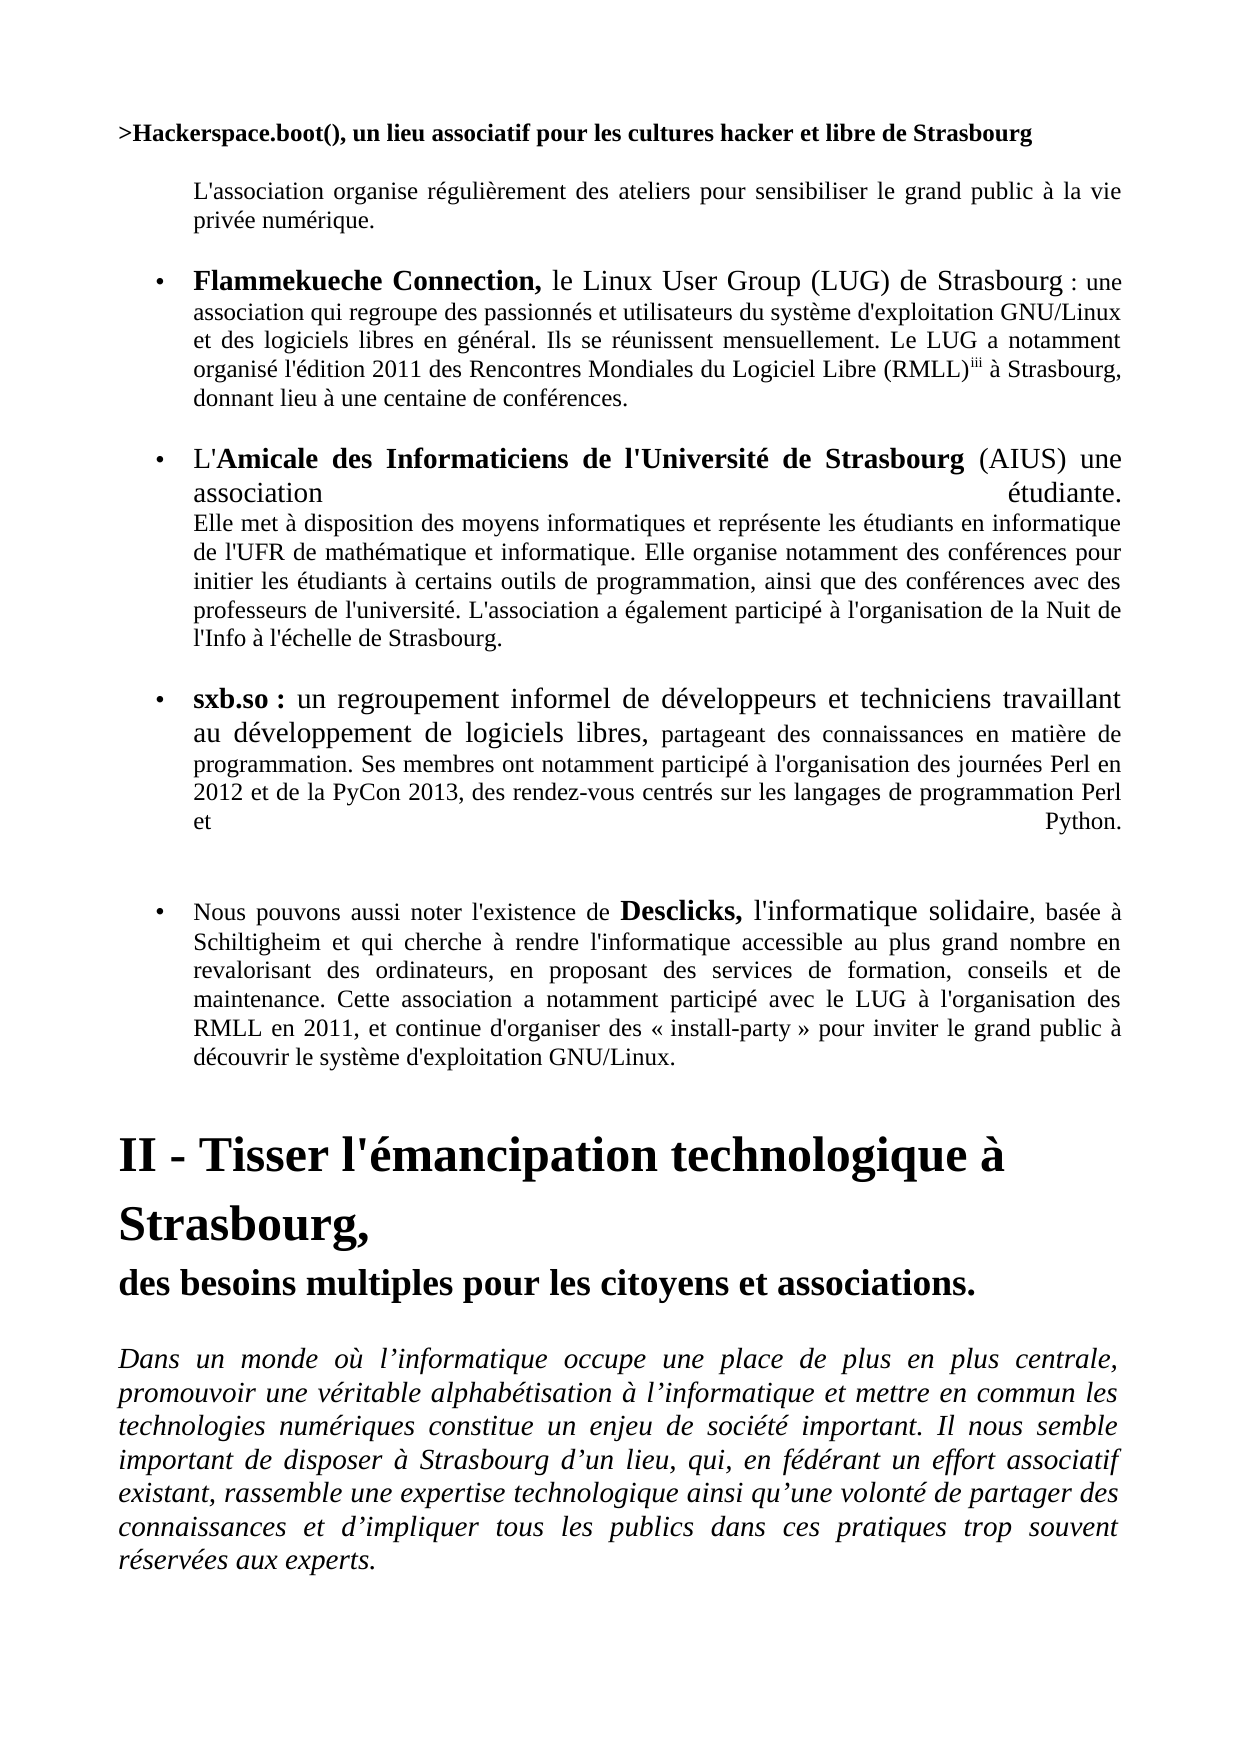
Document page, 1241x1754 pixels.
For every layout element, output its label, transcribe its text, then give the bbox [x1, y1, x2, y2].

text Dans un monde où l’informatique occupe une place de plus en plus centrale, promouvoir une véritable alphabétisation à l’informatique et mettre en commun les technologies numériques constitue un enjeu de société important. Il nous semble important de disposer à Strasbourg d’un lieu, qui, en fédérant un effort associatif existant, rassemble une expertise technologique ainsi qu’une volonté de partager des connaissances et d’impliquer tous les publics dans ces pratiques trop souvent réservées aux experts. [118, 1341, 1122, 1576]
list Nous pouvons aussi noter l'existence de Desclicks, l'informatique solidaire, basée à Schiltigheim et qui cherche à rendre l'informatique accessible au plus grand nombre en revalorisant des ordinateurs, en proposant des services de formation, conseils et de maintenance. Cette association a notamment participé avec le LUG à l'organisation des RMLL en 2011, et continue d'organiser des « install-party » pour inviter le grand public à découvrir le système d'exploitation GNU/Linux. [156, 893, 1122, 1071]
subtitle II - Tisser l'émancipation technologique à Strasbourg, des besoins multiples pour les citoyens et associations. [118, 1125, 1122, 1303]
list Flammekueche Connection, le Linux User Group (LUG) de Strasbourg : une association qui regroupe des passionnés et utilisateurs du système d'exploitation GNU/Linux et des logiciels libres en général. Ils se réunissent mensuellement. Le LUG a notamment organisé l'édition 2011 des Rencontres Mondiales du Logiciel Libre (RMLL) à Strasbourg, donnant lieu à une centaine de conférences. [156, 263, 1122, 412]
list L'association organise régulièrement des ateliers pour sensibiliser le grand public à la vie privée numérique. [156, 176, 1122, 234]
list sxb.so : un regroupement informel de développeurs et techniciens travaillant au développement de logiciels libres, partageant des connaissances en matière de programmation. Ses membres ont notamment participé à l'organisation des journées Perl en 2012 et de la PyCon 2013, des rendez-vous centrés sur les langages de programmation Perl et Python. [156, 682, 1122, 864]
list L'Amicale des Informaticiens de l'Université de Strasbourg (AIUS) une association étudiante. Elle met à disposition des moyens informatiques et représente les étudiants en informatique de l'UFR de mathématique et informatique. Elle organise notamment des conférences pour initier les étudiants à certains outils de programmation, ainsi que des conférences avec des professeurs de l'université. L'association a également participé à l'organisation de la Nuit de l'Info à l'échelle de Strasbourg. [156, 441, 1122, 652]
